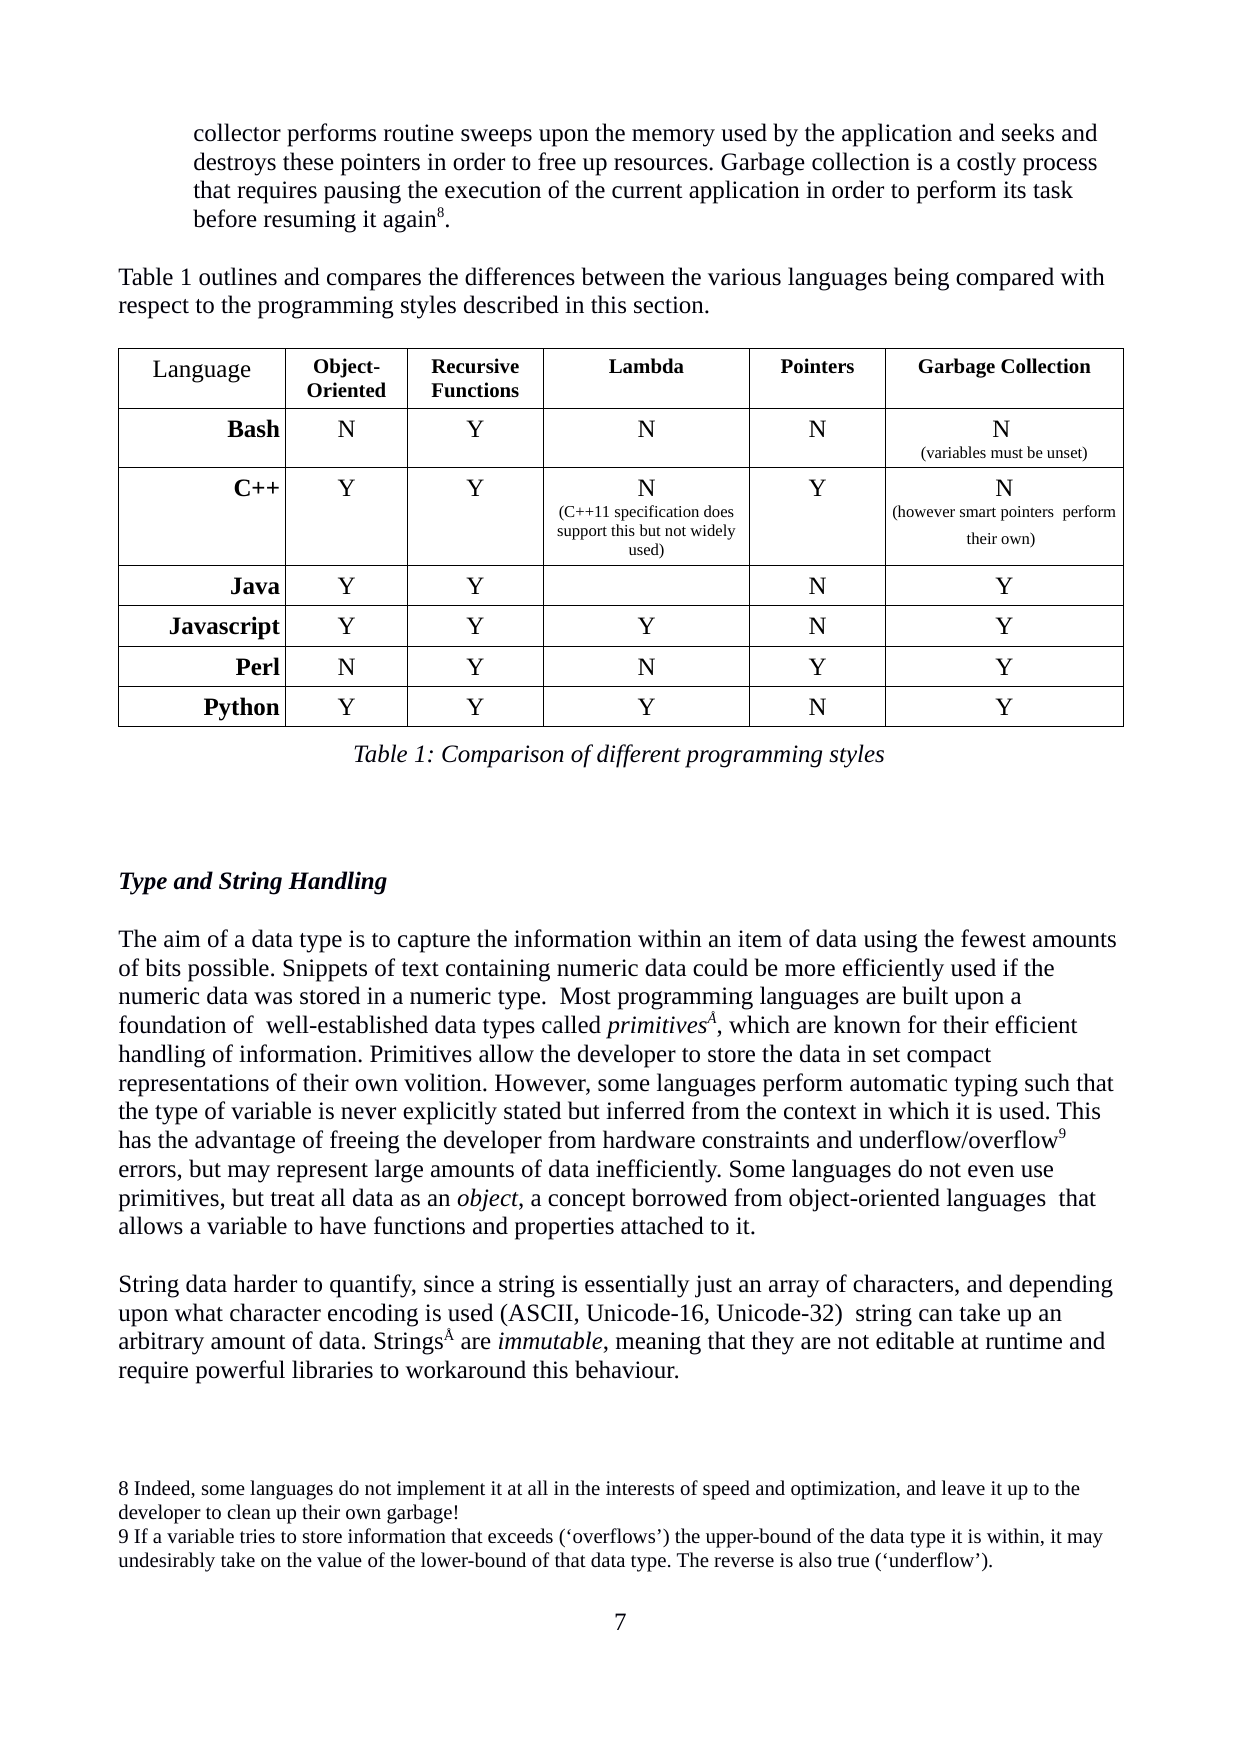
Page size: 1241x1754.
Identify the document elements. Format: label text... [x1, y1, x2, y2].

table_cell Y [408, 566, 543, 605]
table_header Garbage Collection [886, 349, 1123, 408]
list Indeed, some languages do not implement it at all in the interests of speed and optimization, and leave it up to the developer to clean up their own garbage! [118, 1476, 1122, 1524]
table_cell Y [886, 566, 1123, 605]
text Table 1 outlines and compares the differences between the various languages being compared with respect to the programming styles described in this section. [118, 262, 1122, 319]
table_cell Y [408, 468, 543, 565]
text Table 1: Comparison of different programming styles [118, 739, 1122, 768]
table_cell Y [408, 409, 543, 467]
table_cell N [750, 687, 885, 726]
table_cell N [750, 409, 885, 467]
table_cell Java [119, 566, 285, 605]
table_cell N [544, 409, 749, 467]
table_cell Y [886, 647, 1123, 686]
table_cell Y [544, 687, 749, 726]
subtitle Type and String Handling [118, 866, 1122, 895]
table_cell N [544, 647, 749, 686]
table_cell N [286, 409, 407, 467]
text If a variable tries to store information that exceeds (‘overflows’) the upper-bound of the data type it is within, it may undesirably take on the value of the lower-bound of that data type. The reverse is also true (‘underflow’). [118, 1524, 1122, 1572]
table_cell Y [286, 566, 407, 605]
table_cell N (C++11 specification does support this but not widely used) [544, 468, 749, 565]
table_cell Y [286, 687, 407, 726]
table_header Pointers [750, 349, 885, 408]
table_header Language [119, 349, 285, 408]
table_cell Y [544, 606, 749, 646]
text String data harder to quantify, since a string is essentially just an array of characters, and depending upon what character encoding is used (ASCII, Unicode-16, Unicode-32) string can take up an arbitrary amount of data. StringsÅ are immutable, meaning that they are not editable at runtime and require powerful libraries to workaround this behaviour. [118, 1269, 1122, 1384]
table_cell C++ [119, 468, 285, 565]
table_cell Javascript [119, 606, 285, 646]
table_cell Bash [119, 409, 285, 467]
table_cell Y [286, 468, 407, 565]
table_cell N [750, 566, 885, 605]
list collector performs routine sweeps upon the memory used by the application and seeks and destroys these pointers in order to free up resources. Garbage collection is a costly process that requires pausing the execution of the current application in order to perform its task before resuming it again. [156, 118, 1122, 233]
table_cell Y [886, 606, 1123, 646]
table_header Object-Oriented [286, 349, 407, 408]
table_cell Y [750, 468, 885, 565]
table_cell Y [286, 606, 407, 646]
table_cell N (however smart pointers perform their own) [886, 468, 1123, 565]
table_cell [544, 566, 749, 605]
table_cell Y [408, 647, 543, 686]
table_cell Y [750, 647, 885, 686]
table_cell Python [119, 687, 285, 726]
table_cell N (variables must be unset) [886, 409, 1123, 467]
table_cell Perl [119, 647, 285, 686]
table_cell N [286, 647, 407, 686]
table_cell N [750, 606, 885, 646]
table_cell Y [408, 687, 543, 726]
table_header Lambda [544, 349, 749, 408]
table_cell Y [408, 606, 543, 646]
table_cell Y [886, 687, 1123, 726]
text The aim of a data type is to capture the information within an item of data using the fewest amounts of bits possible. Snippets of text containing numeric data could be more efficiently used if the numeric data was stored in a numeric type. Most programming languages are built upon a foundation of well-established data types called primitivesÅ, which are known for their efficient handling of information. Primitives allow the developer to store the data in set compact representations of their own volition. However, some languages perform automatic typing such that the type of variable is never explicitly stated but inferred from the context in which it is used. This has the advantage of freeing the developer from hardware constraints and underflow/overflow errors, but may represent large amounts of data inefficiently. Some languages do not even use primitives, but treat all data as an object, a concept borrowed from object-oriented languages that allows a variable to have functions and properties attached to it. [118, 924, 1122, 1240]
table_header Recursive Functions [408, 349, 543, 408]
